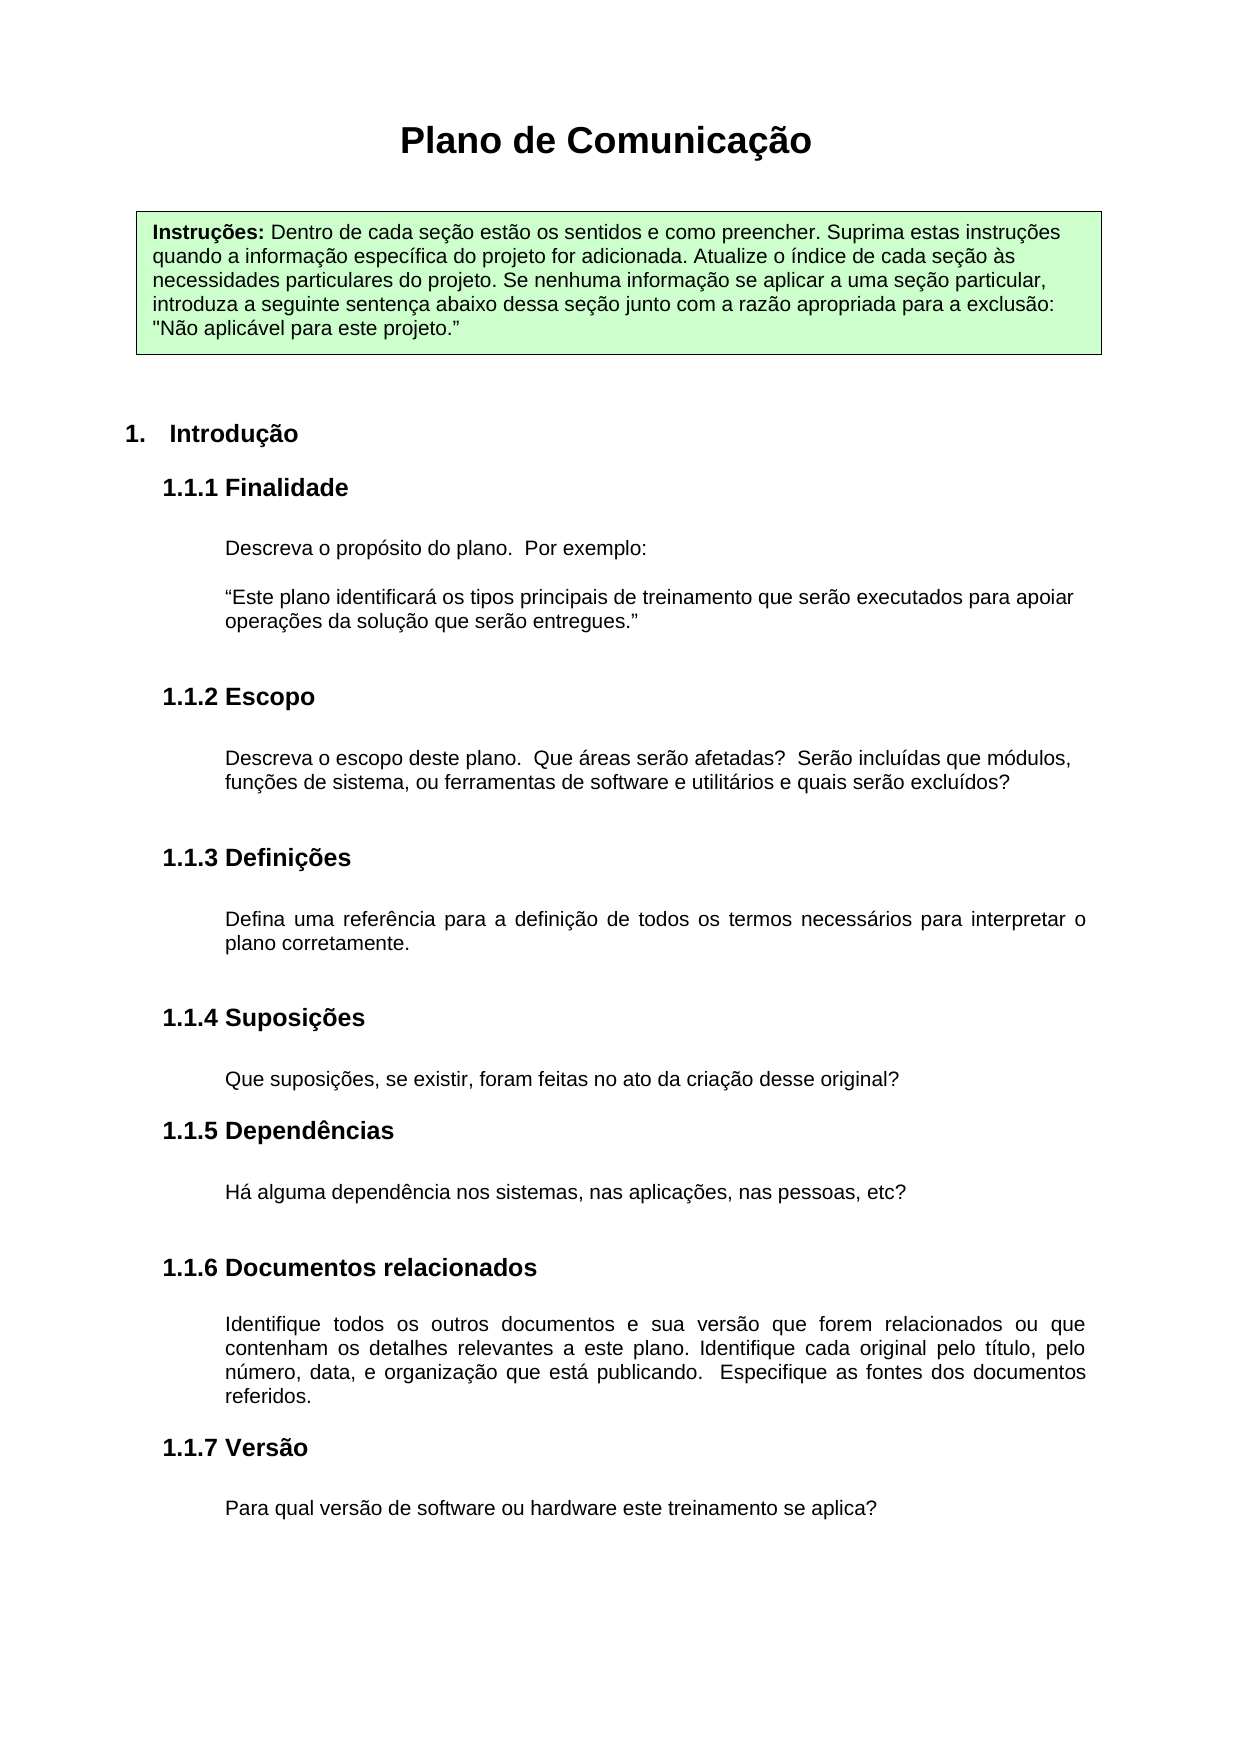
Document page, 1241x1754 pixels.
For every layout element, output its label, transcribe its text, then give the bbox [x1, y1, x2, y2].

subtitle Documentos relacionados [162, 1253, 1087, 1281]
text Descreva o propósito do plano. Por exemplo: [225, 536, 1087, 560]
text Para qual versão de software ou hardware este treinamento se aplica? [225, 1496, 1087, 1520]
subtitle Finalidade [162, 472, 1087, 501]
text Há alguma dependência nos sistemas, nas aplicações, nas pessoas, etc? [225, 1180, 1087, 1204]
text Que suposições, se existir, foram feitas no ato da criação desse original? [225, 1067, 1087, 1091]
text “Este plano identificará os tipos principais de treinamento que serão executados para apoiar operações da solução que serão entregues.” [225, 585, 1087, 633]
text Instruções: Dentro de cada seção estão os sentidos e como preencher. Suprima estas instruções quando a informação específica do projeto for adicionada. Atualize o índice de cada seção às necessidades particulares do projeto. Se nenhuma informação se aplicar a uma seção particular, introduza a seguinte sentença abaixo dessa seção junto com a razão apropriada para a exclusão: "Não aplicável para este projeto.” [152, 219, 1085, 339]
text Defina uma referência para a definição de todos os termos necessários para interpretar o plano corretamente. [225, 906, 1087, 954]
subtitle Definições [162, 843, 1087, 871]
title Plano de Comunicação [125, 118, 1087, 161]
text Descreva o escopo deste plano. Que áreas serão afetadas? Serão incluídas que módulos, funções de sistema, ou ferramentas de software e utilitários e quais serão excluídos? [225, 746, 1087, 794]
subtitle Versão [162, 1432, 1087, 1461]
subtitle Suposições [162, 1003, 1087, 1032]
text Identifique todos os outros documentos e sua versão que forem relacionados ou que contenham os detalhes relevantes a este plano. Identifique cada original pelo título, pelo número, data, e organização que está publicando. Especifique as fontes dos documentos referidos. [225, 1312, 1087, 1407]
subtitle Escopo [162, 682, 1087, 711]
subtitle Introdução [125, 419, 1087, 447]
subtitle Dependências [162, 1116, 1087, 1145]
